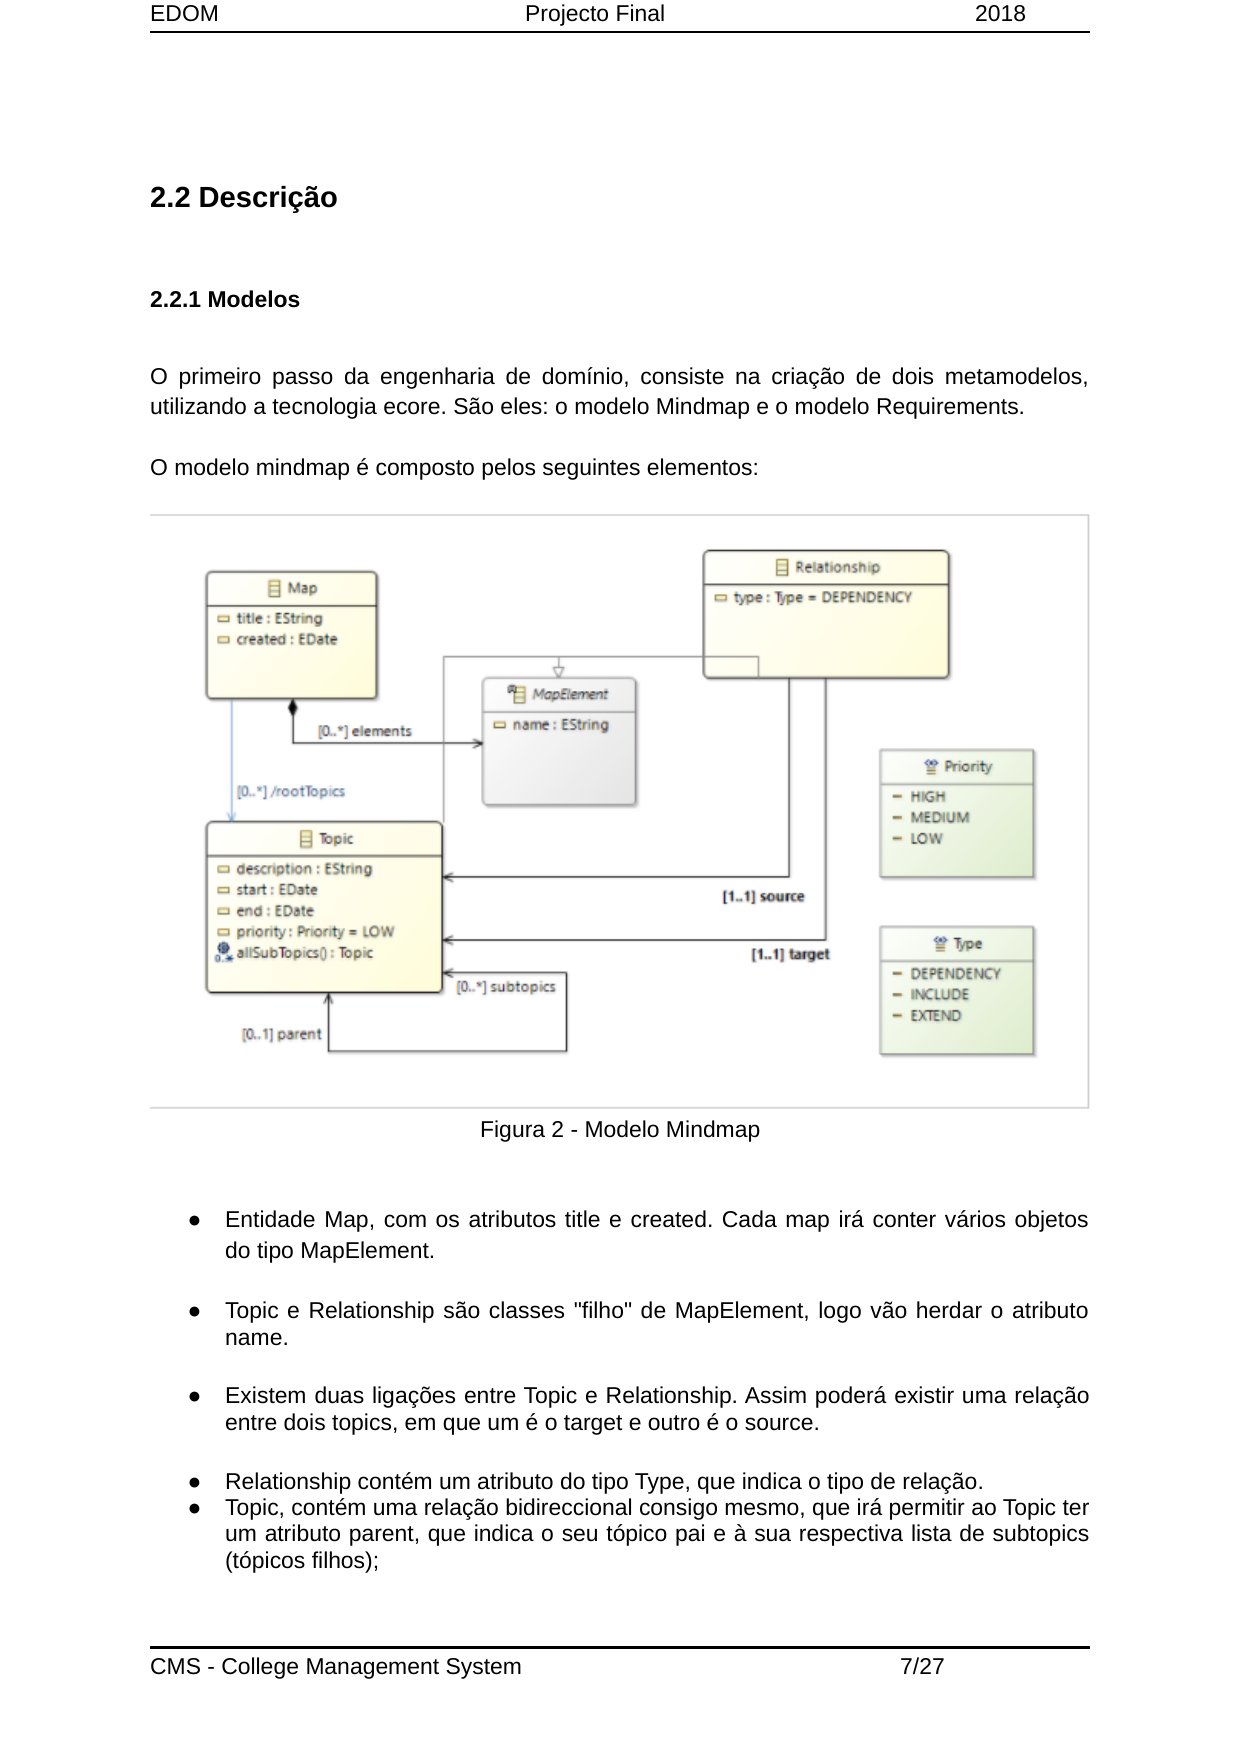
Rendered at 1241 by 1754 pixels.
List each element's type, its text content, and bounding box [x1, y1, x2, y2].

picture [150, 514, 1091, 1112]
list Relationship contém um atributo do tipo Type, que indica o tipo de relação. [187, 1468, 1090, 1494]
list Existem duas ligações entre Topic e Relationship. Assim poderá existir uma relação entre dois topics, em que um é o target e outro é o source. [187, 1382, 1090, 1435]
list Topic e Relationship são classes "filho" de MapElement, logo vão herdar o atributo name. [187, 1297, 1090, 1350]
list Topic, contém uma relação bidireccional consigo mesmo, que irá permitir ao Topic ter um atributo parent, que indica o seu tópico pai e à sua respectiva lista de subtopics (tópicos filhos); [187, 1494, 1090, 1573]
subtitle 2.2 Descrição [150, 180, 1090, 214]
text Figura 2 - Modelo Mindmap [150, 1116, 1090, 1142]
subtitle 2.2.1 Modelos [150, 286, 1090, 312]
list Entidade Map, com os atributos title e created. Cada map irá conter vários objetos do tipo MapElement. [187, 1206, 1090, 1263]
text O primeiro passo da engenharia de domínio, consiste na criação de dois metamodelos, utilizando a tecnologia ecore. São eles: o modelo Mindmap e o modelo Requirements. [150, 363, 1090, 419]
text O modelo mindmap é composto pelos seguintes elementos: [150, 454, 1090, 480]
